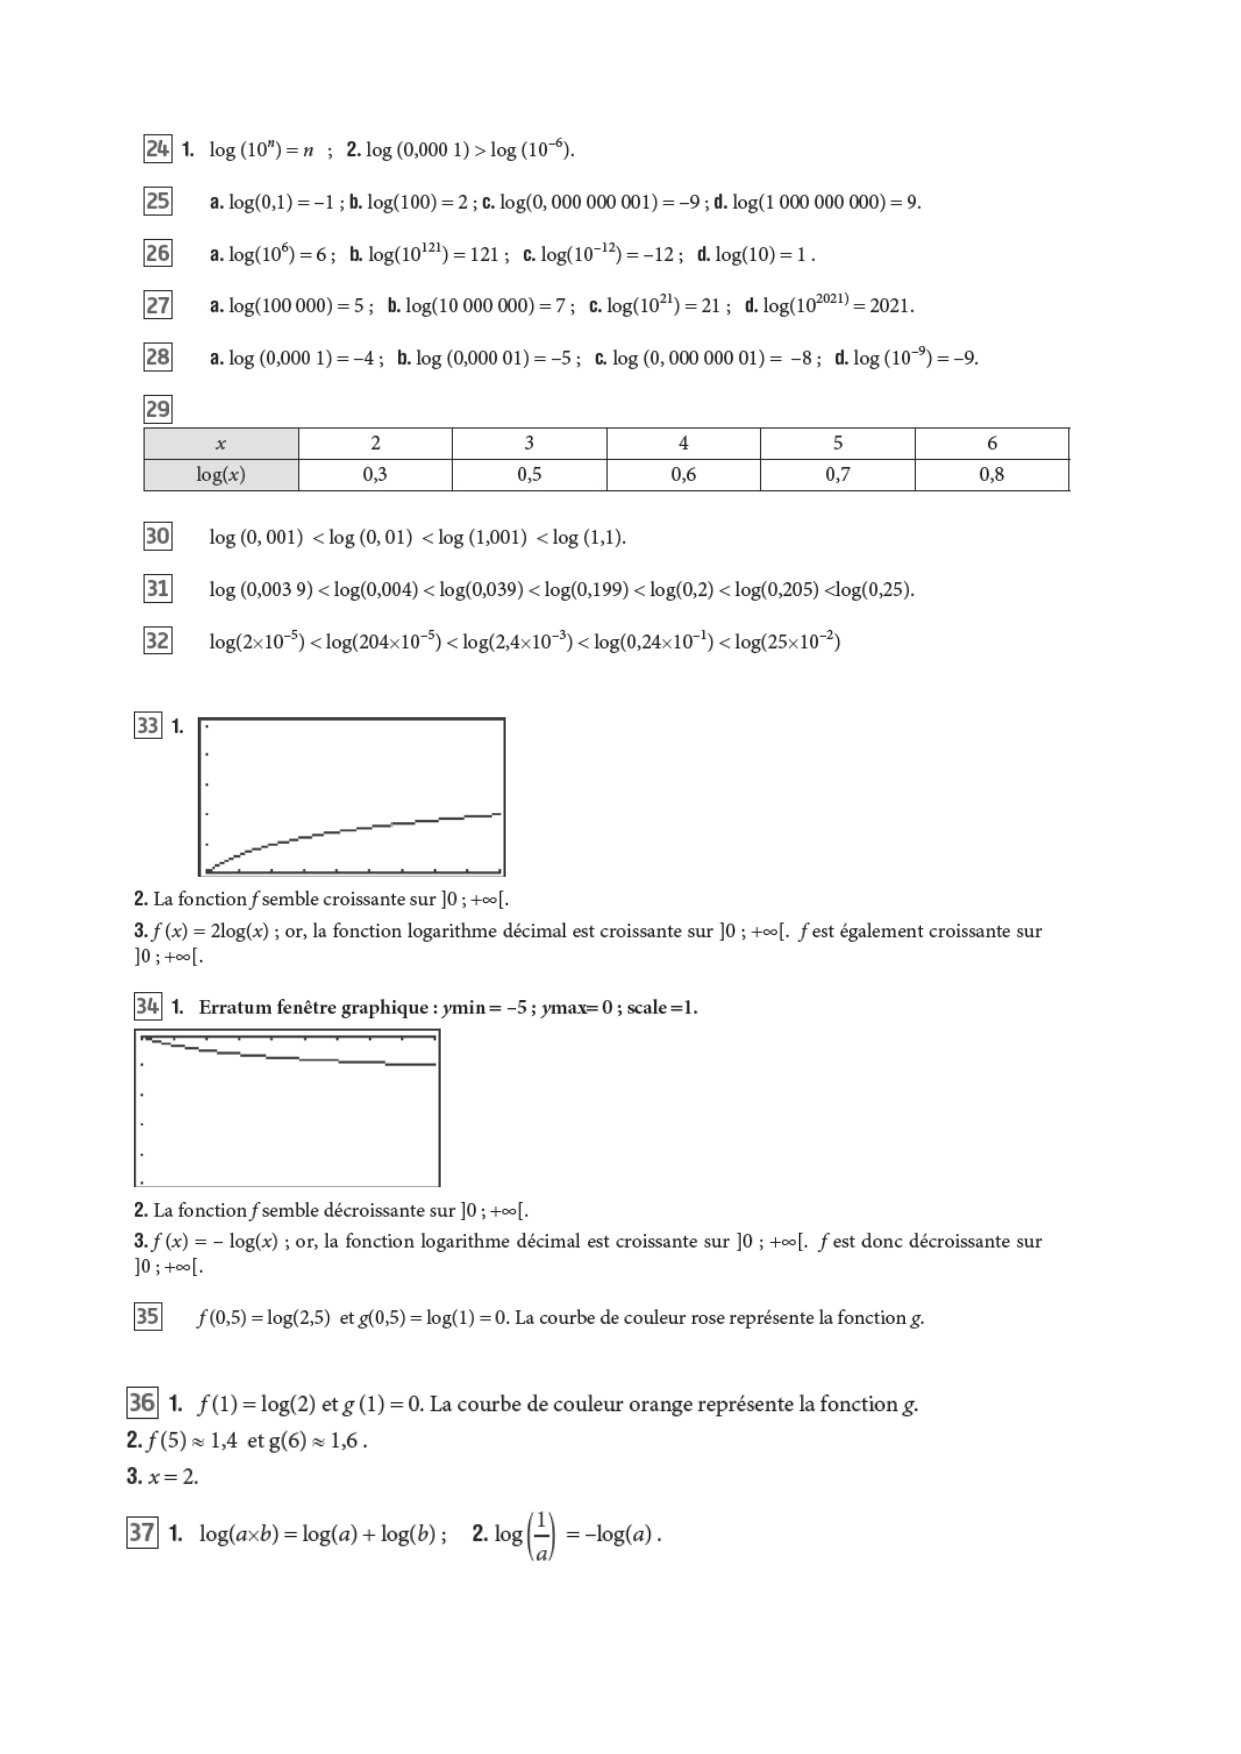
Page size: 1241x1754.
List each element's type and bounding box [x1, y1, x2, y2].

picture [102, 1376, 1107, 1575]
picture [118, 699, 1123, 1340]
picture [118, 118, 1123, 666]
